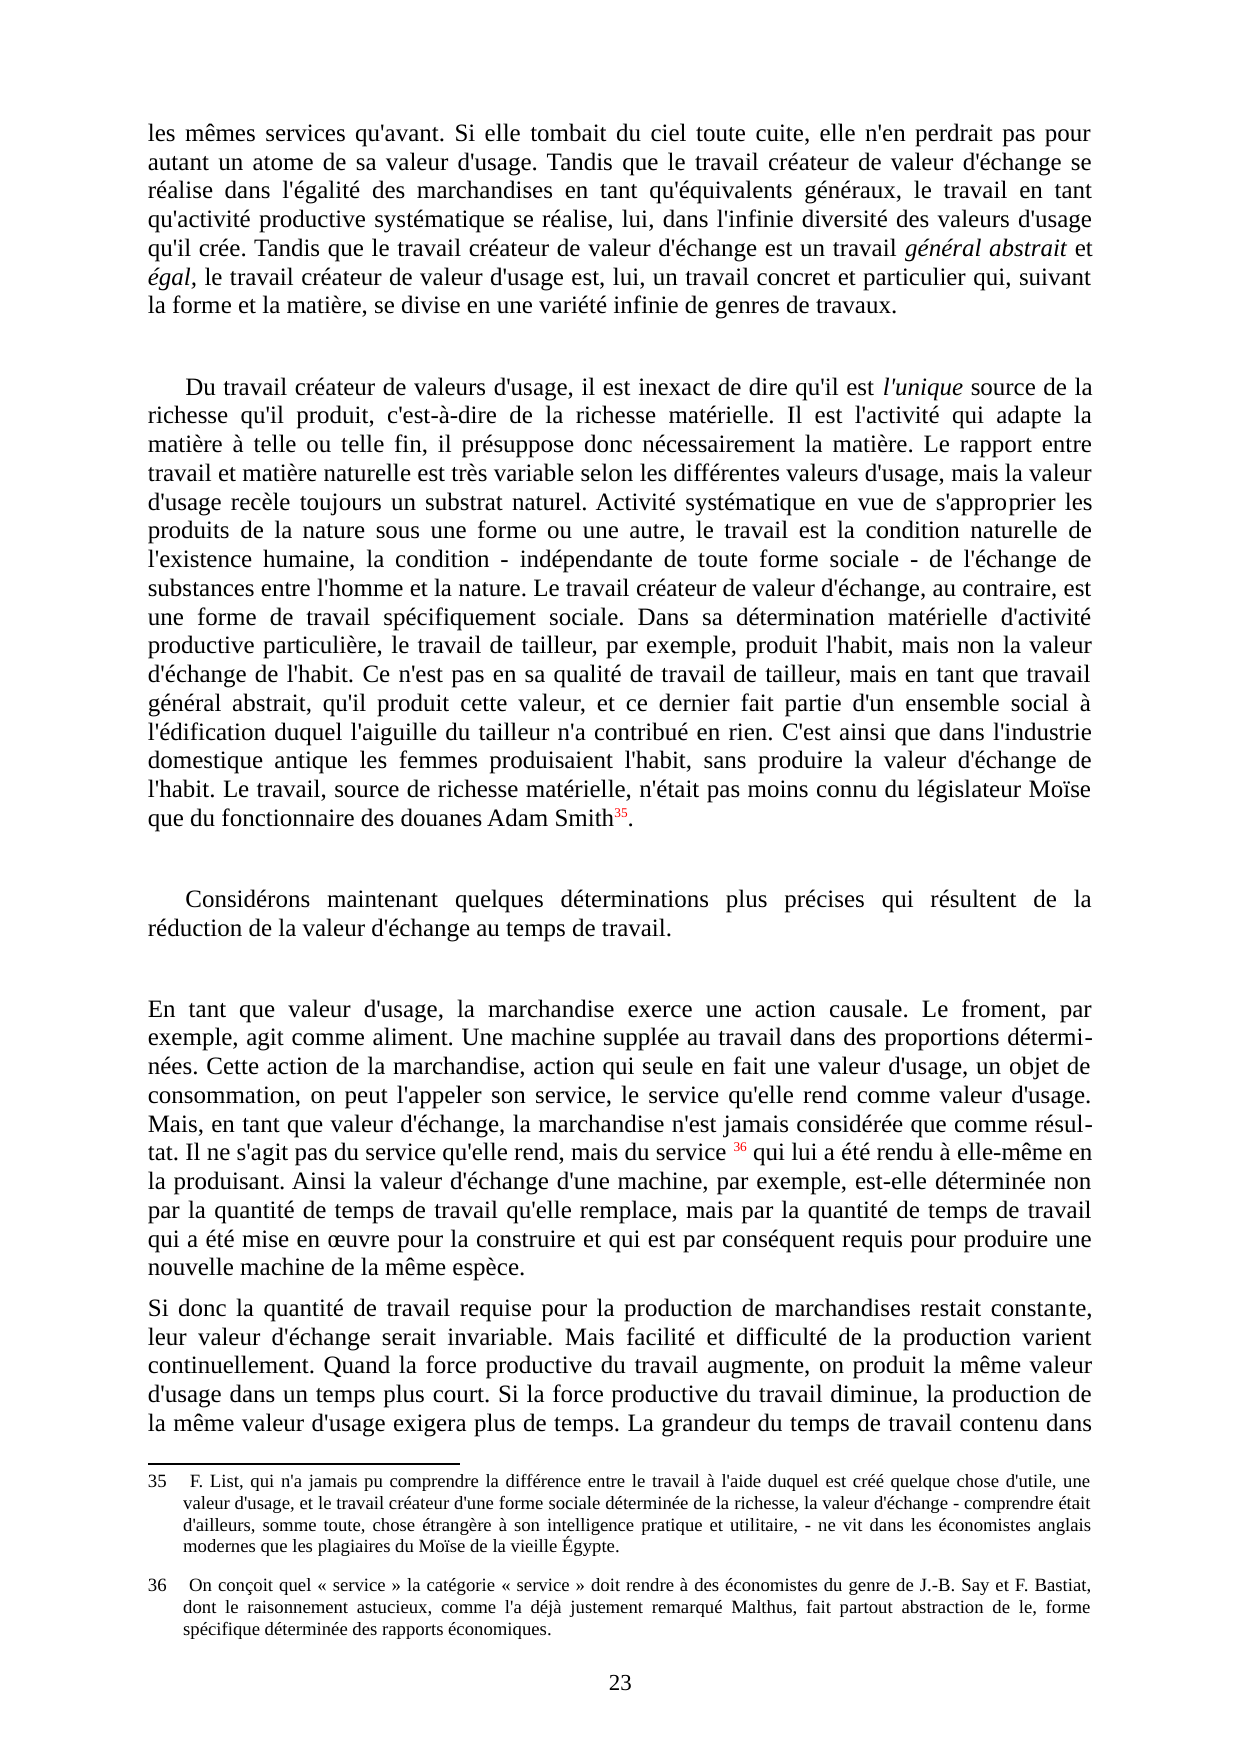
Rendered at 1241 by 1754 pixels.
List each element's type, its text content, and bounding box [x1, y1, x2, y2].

text On conçoit quel « service » la catégorie « service » doit rendre à des économistes du genre de J.-B. Say et F. Bastiat, dont le raisonnement astucieux, comme l'a déjà justement remarqué Malthus, fait partout abstraction de le, forme spécifique déterminée des rapports économiques. [148, 1574, 1093, 1639]
text F. List, qui n'a jamais pu comprendre la différence entre le travail à l'aide duquel est créé quelque chose d'utile, une valeur d'usage, et le travail créateur d'une forme sociale déterminée de la richesse, la valeur d'échange - comprendre était d'ailleurs, somme toute, chose étrangère à son intelligence pratique et utilitaire, - ne vit dans les économistes anglais modernes que les plagiaires du Moïse de la vieille Égypte. [148, 1470, 1093, 1557]
text Si donc la quantité de travail requise pour la production de marchandises restait constan­te, leur valeur d'échange serait invariable. Mais facilité et difficulté de la production varient continuellement. Quand la force productive du travail augmente, on produit la même valeur d'usage dans un temps plus court. Si la force productive du travail diminue, la production de la même valeur d'usage exigera plus de temps. La grandeur du temps de travail contenu dans [148, 1293, 1093, 1437]
text les mêmes services qu'avant. Si elle tombait du ciel toute cuite, elle n'en perdrait pas pour autant un atome de sa valeur d'usage. Tandis que le travail créateur de valeur d'échange se réalise dans l'égalité des marchandises en tant qu'équivalents généraux, le travail en tant qu'activité productive systématique se réalise, lui, dans l'infinie diversité des valeurs d'usage qu'il crée. Tandis que le travail créateur de valeur d'échange est un travail général abstrait et égal, le travail créateur de valeur d'usage est, lui, un travail concret et particulier qui, suivant la forme et la matière, se divise en une variété infinie de genres de travaux. [148, 118, 1093, 319]
text En tant que valeur d'usage, la marchandise exerce une action causale. Le froment, par exemple, agit comme aliment. Une machine supplée au travail dans des proportions détermi­nées. Cette action de la marchandise, action qui seule en fait une valeur d'usage, un objet de consommation, on peut l'appeler son service, le service qu'elle rend comme valeur d'usage. Mais, en tant que valeur d'échange, la marchandise n'est jamais considérée que comme résul­tat. Il ne s'agit pas du service qu'elle rend, mais du service qui lui a été rendu à elle-même en la produisant. Ainsi la valeur d'échange d'une machine, par exemple, est-elle déterminée non par la quantité de temps de travail qu'elle remplace, mais par la quantité de temps de travail qui a été mise en œuvre pour la construire et qui est par conséquent requis pour produire une nouvelle machine de la même espèce. [148, 994, 1093, 1281]
text Considérons maintenant quelques déterminations plus précises qui résultent de la réduction de la valeur d'échange au temps de travail. [148, 884, 1093, 941]
text Du travail créateur de valeurs d'usage, il est inexact de dire qu'il est l'unique source de la richesse qu'il produit, c'est-à-dire de la richesse matérielle. Il est l'activité qui adapte la matière à telle ou telle fin, il présuppose donc nécessairement la matière. Le rapport entre travail et matière naturelle est très variable selon les différentes valeurs d'usage, mais la valeur d'usage recèle toujours un substrat naturel. Activité systématique en vue de s'appro­prier les produits de la nature sous une forme ou une autre, le travail est la condition naturelle de l'existence humaine, la condition - indépendante de toute forme sociale - de l'échange de substances entre l'homme et la nature. Le travail créateur de valeur d'échange, au contraire, est une forme de travail spécifiquement sociale. Dans sa détermination matérielle d'activité productive particulière, le travail de tailleur, par exemple, produit l'habit, mais non la valeur d'échange de l'habit. Ce n'est pas en sa qualité de travail de tailleur, mais en tant que travail général abstrait, qu'il produit cette valeur, et ce dernier fait partie d'un ensemble social à l'édification duquel l'aiguille du tailleur n'a contribué en rien. C'est ainsi que dans l'industrie domestique antique les femmes produisaient l'habit, sans produire la valeur d'échange de l'habit. Le travail, source de richesse matérielle, n'était pas moins connu du législateur Moïse que du fonctionnaire des douanes Adam Smith. [148, 372, 1093, 832]
